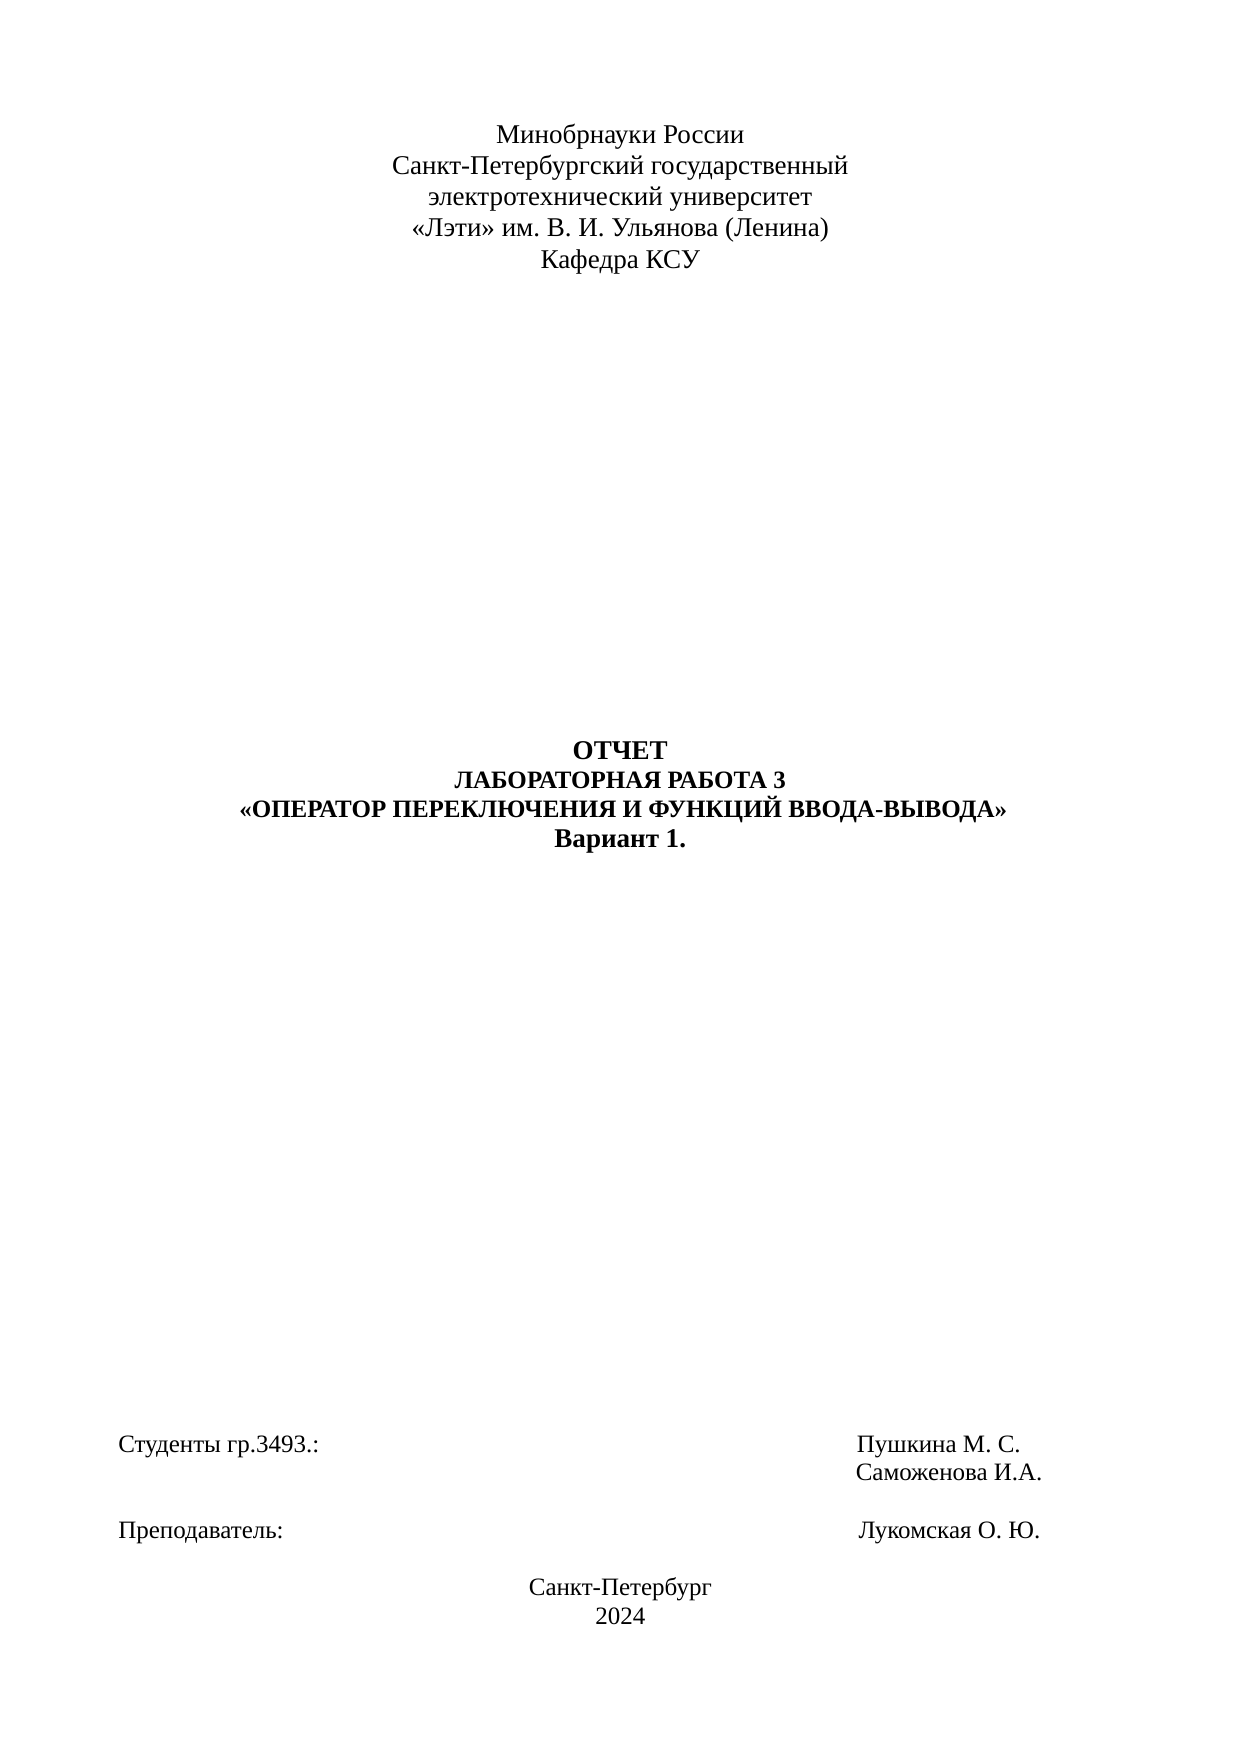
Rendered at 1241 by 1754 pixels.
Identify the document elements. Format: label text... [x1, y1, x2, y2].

text Минобрнауки России [118, 118, 1122, 149]
text Студенты гр.3493.: Пушкина М. С. [118, 1429, 1122, 1457]
text Санкт-Петербургский государственный [118, 149, 1122, 180]
text 2024 [118, 1601, 1122, 1630]
text Саможенова И.А. [118, 1457, 1122, 1486]
text Преподаватель: Лукомская О. Ю. [118, 1515, 1122, 1544]
text электротехнический университет [118, 180, 1122, 212]
text ОТЧЕТ [118, 734, 1122, 765]
text «Лэти» им. В. И. Ульянова (Ленина) [118, 212, 1122, 243]
text Вариант 1. [118, 822, 1122, 854]
text Кафедра КСУ [118, 243, 1122, 274]
text Санкт-Петербург [118, 1572, 1122, 1601]
text «ОПЕРАТОР ПЕРЕКЛЮЧЕНИЯ И ФУНКЦИЙ ВВОДА-ВЫВОДА» [118, 794, 1122, 822]
text ЛАБОРАТОРНАЯ РАБОТА 3 [118, 765, 1122, 794]
